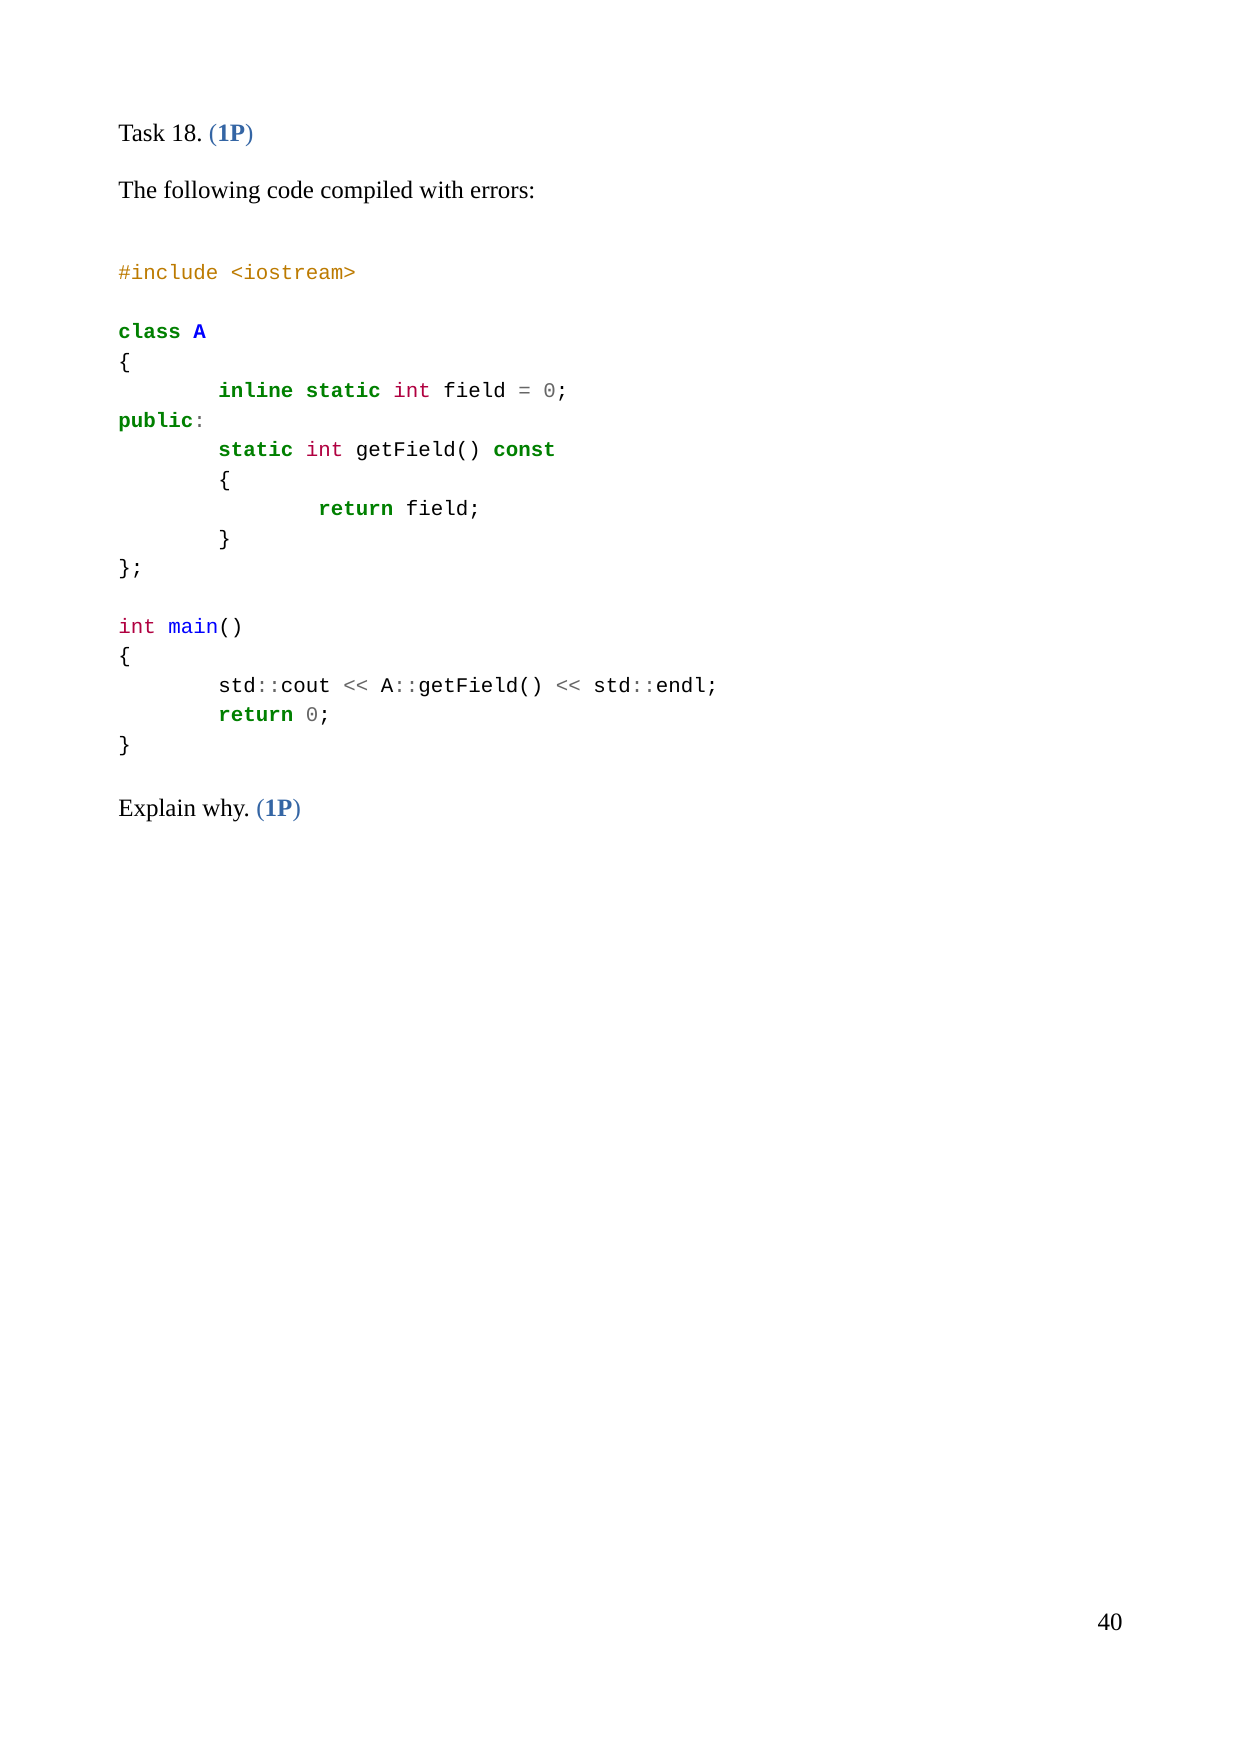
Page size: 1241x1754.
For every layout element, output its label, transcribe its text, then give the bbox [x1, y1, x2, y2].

text class A [118, 321, 1122, 345]
text } [118, 528, 1122, 551]
text { [118, 646, 1122, 669]
text inline static int field = 0; [118, 380, 1122, 404]
text static int getField() const [118, 439, 1122, 463]
text return 0; [118, 704, 1122, 728]
text }; [118, 557, 1122, 581]
text { [118, 469, 1122, 492]
text #include <iostream> [118, 262, 1122, 286]
text int main() [118, 616, 1122, 640]
text std::cout << A::getField() << std::endl; [118, 675, 1122, 699]
text Task 18. (1P) The following code compiled with errors: [118, 118, 1122, 204]
text return field; [118, 498, 1122, 522]
text Explain why. (1P) [118, 793, 1122, 822]
text public: [118, 410, 1122, 433]
text { [118, 351, 1122, 374]
text } [118, 734, 1122, 758]
